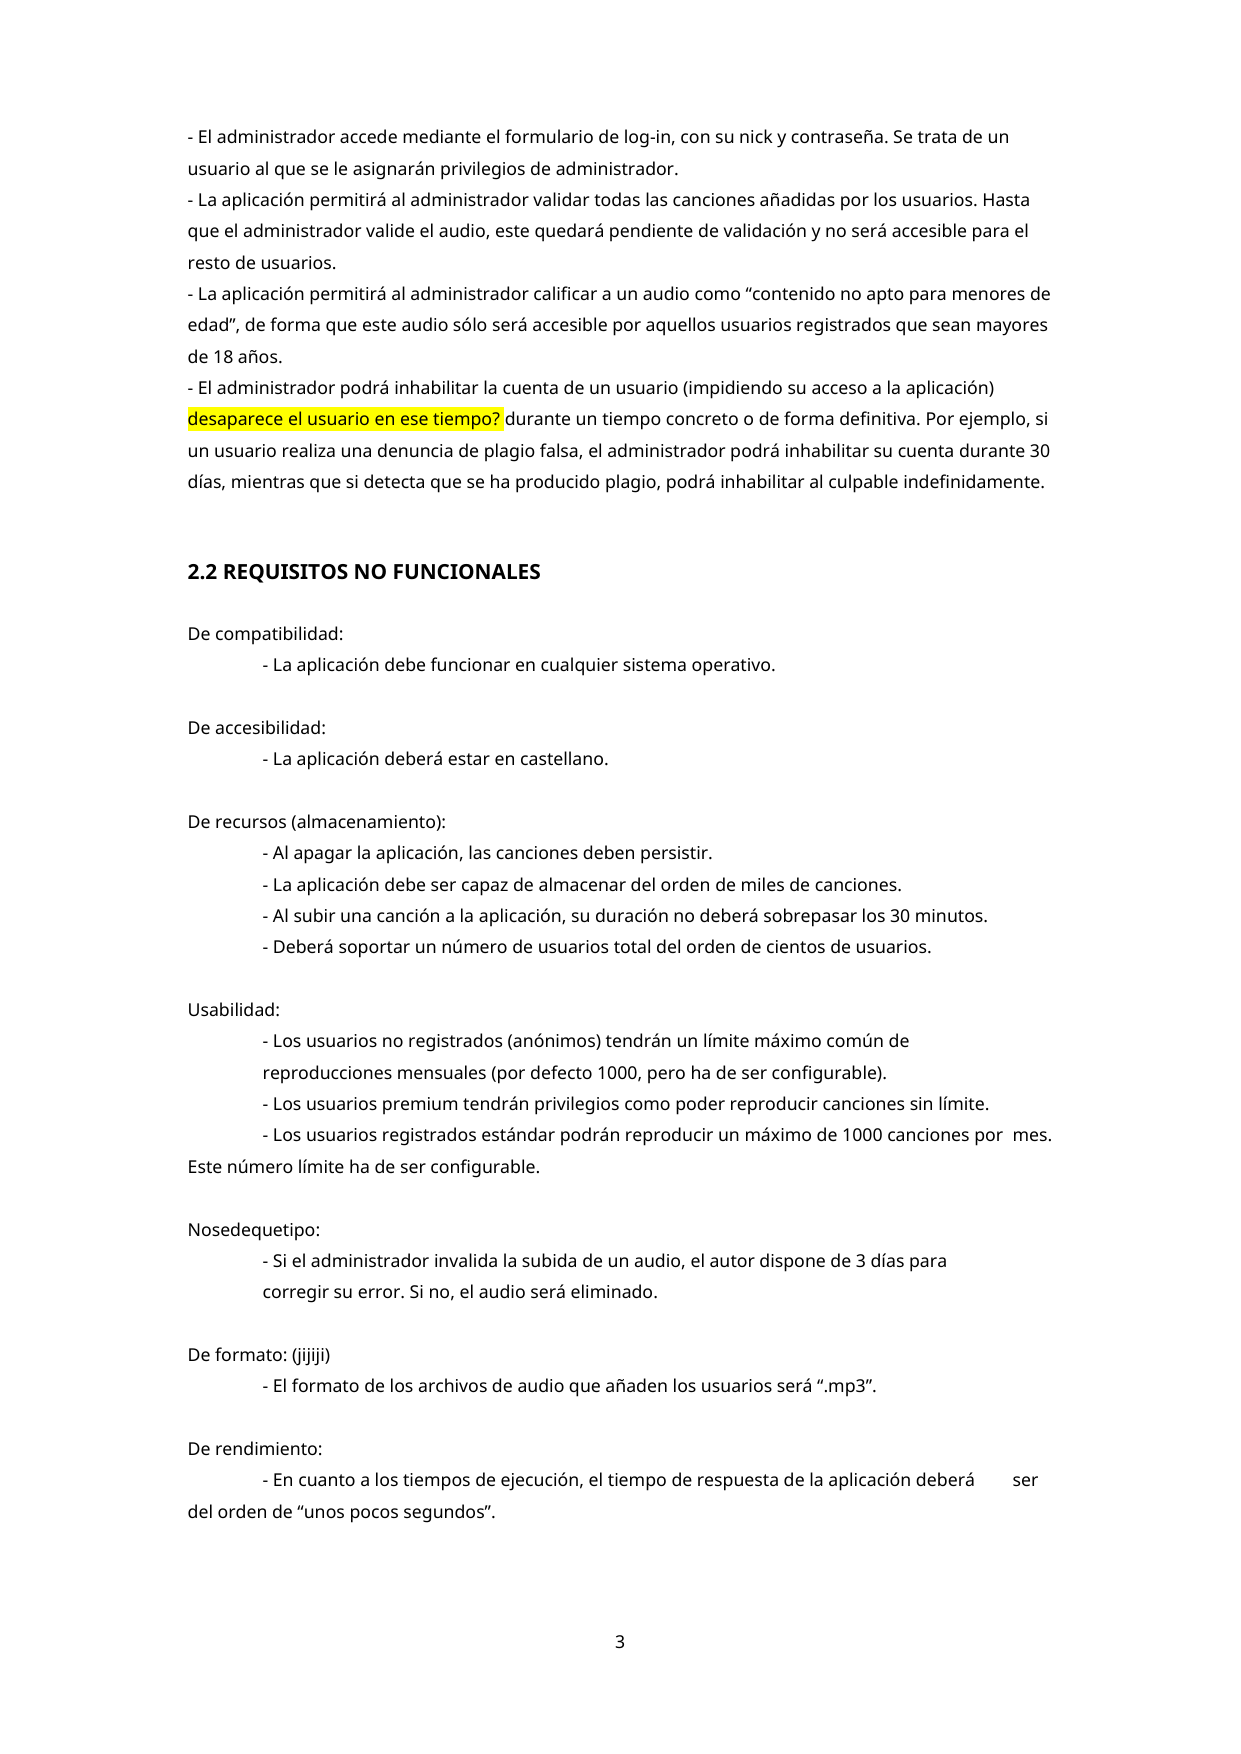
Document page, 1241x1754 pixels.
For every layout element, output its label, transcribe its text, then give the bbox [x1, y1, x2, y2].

text De recursos (almacenamiento): [187, 809, 1053, 833]
text - Los usuarios premium tendrán privilegios como poder reproducir canciones sin límite. [187, 1092, 1053, 1116]
text - Los usuarios no registrados (anónimos) tendrán un límite máximo común de reproducciones mensuales (por defecto 1000, pero ha de ser configurable). [187, 1029, 1053, 1084]
text - La aplicación debe ser capaz de almacenar del orden de miles de canciones. [187, 872, 1053, 896]
text - La aplicación permitirá al administrador validar todas las canciones añadidas por los usuarios. Hasta que el administrador valide el audio, este quedará pendiente de validación y no será accesible para el resto de usuarios. [187, 187, 1053, 274]
text - El formato de los archivos de audio que añaden los usuarios será “.mp3”. [187, 1374, 1053, 1398]
text - Al subir una canción a la aplicación, su duración no deberá sobrepasar los 30 minutos. - Deberá soportar un número de usuarios total del orden de cientos de usuarios. [187, 903, 1053, 959]
text - La aplicación deberá estar en castellano. [187, 747, 1053, 771]
text - Al apagar la aplicación, las canciones deben persistir. [187, 841, 1053, 865]
text - En cuanto a los tiempos de ejecución, el tiempo de respuesta de la aplicación deberá ser del orden de “unos pocos segundos”. [187, 1468, 1053, 1523]
text De compatibilidad: [187, 621, 1053, 645]
text Usabilidad: [187, 966, 1053, 1022]
subtitle 2.2 requisitos NO funcionales [187, 557, 1053, 586]
text De rendimiento: [187, 1436, 1053, 1461]
text De formato: (jijiji) [187, 1342, 1053, 1367]
text - Los usuarios registrados estándar podrán reproducir un máximo de 1000 canciones por mes. Este número límite ha de ser configurable. [187, 1123, 1053, 1178]
text - La aplicación debe funcionar en cualquier sistema operativo. [187, 653, 1053, 677]
text - El administrador podrá inhabilitar la cuenta de un usuario (impidiendo su acceso a la aplicación) desaparece el usuario en ese tiempo? durante un tiempo concreto o de forma definitiva. Por ejemplo, si un usuario realiza una denuncia de plagio falsa, el administrador podrá inhabilitar su cuenta durante 30 días, mientras que si detecta que se ha producido plagio, podrá inhabilitar al culpable indefinidamente. [187, 376, 1053, 494]
text - La aplicación permitirá al administrador calificar a un audio como “contenido no apto para menores de edad”, de forma que este audio sólo será accesible por aquellos usuarios registrados que sean mayores de 18 años. [187, 281, 1053, 368]
text - El administrador accede mediante el formulario de log-in, con su nick y contraseña. Se trata de un usuario al que se le asignarán privilegios de administrador. [187, 125, 1053, 180]
text Nosedequetipo: - Si el administrador invalida la subida de un audio, el autor dispone de 3 días para corregir su error. Si no, el audio será eliminado. [187, 1217, 1053, 1304]
text De accesibilidad: [187, 715, 1053, 739]
